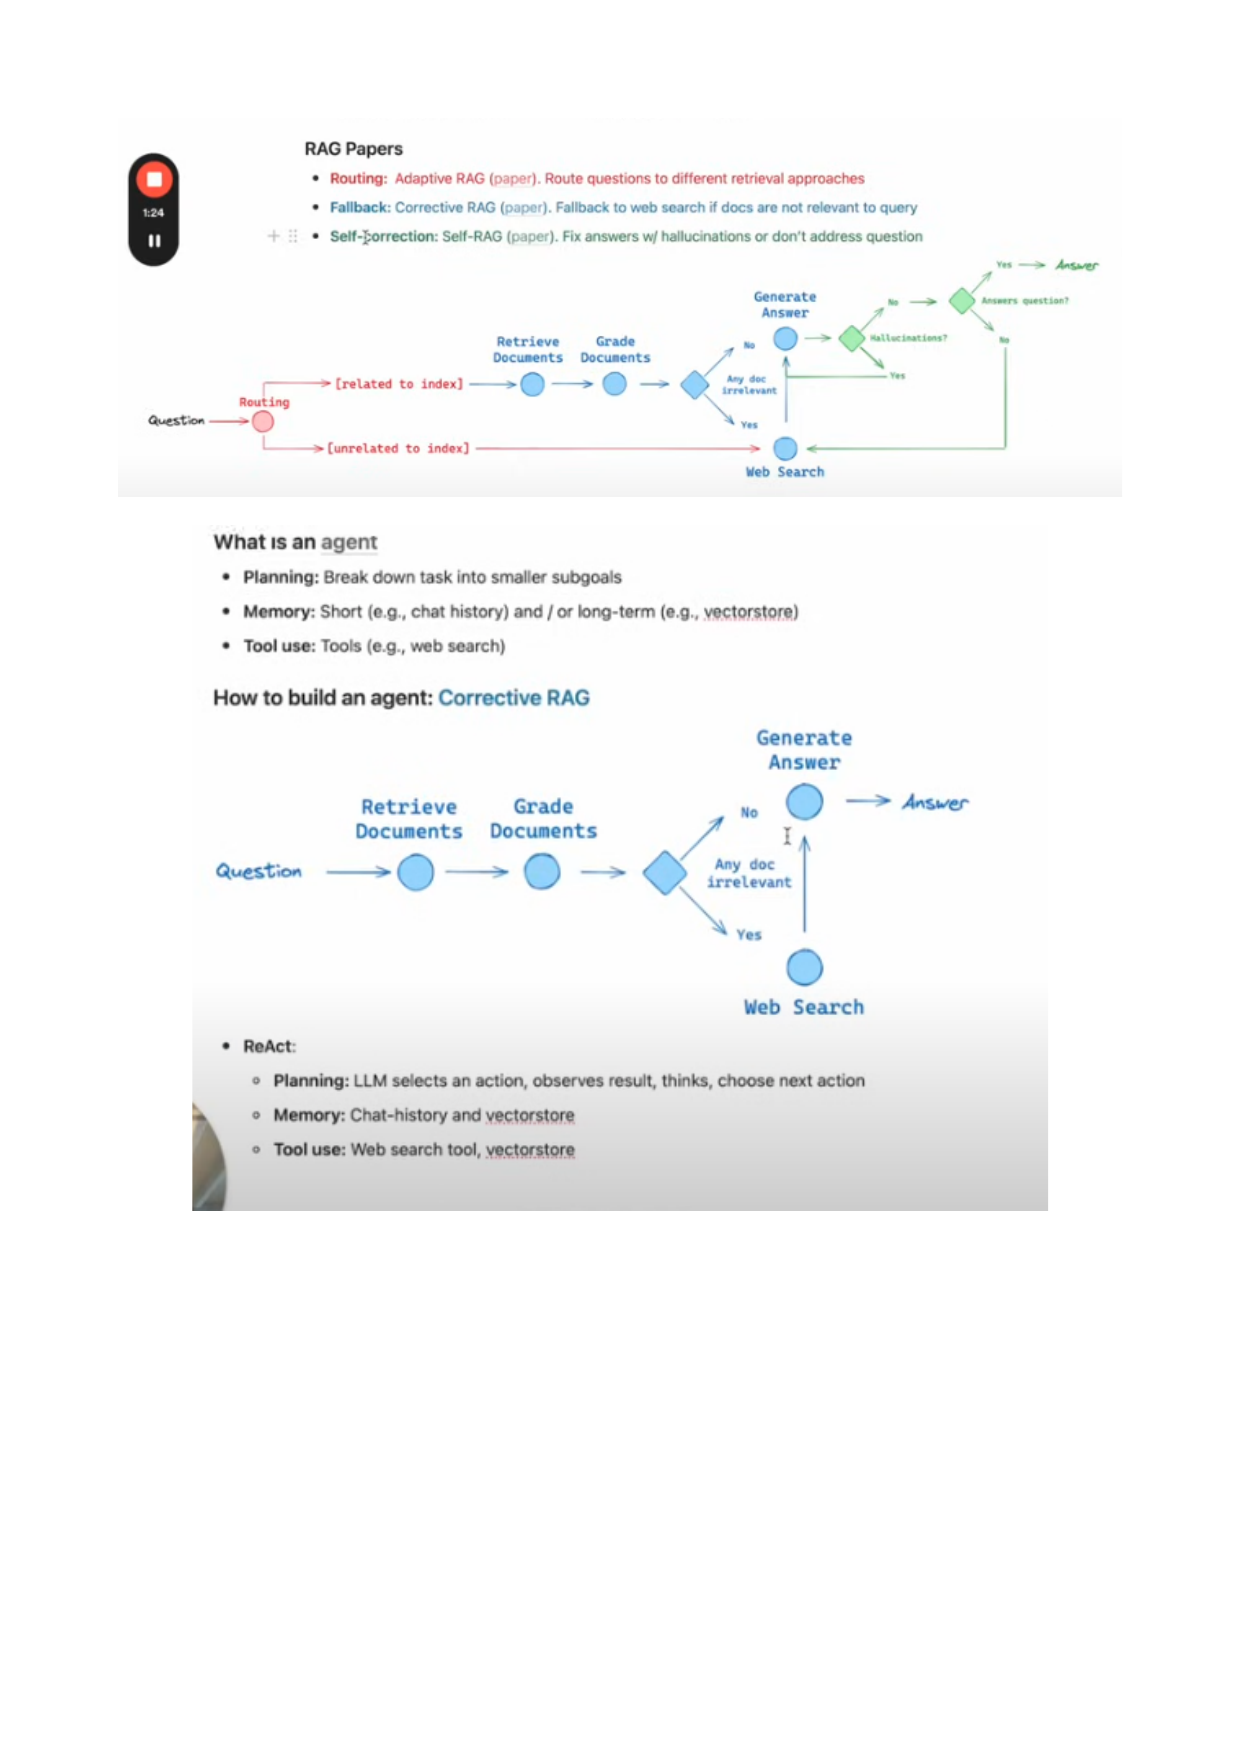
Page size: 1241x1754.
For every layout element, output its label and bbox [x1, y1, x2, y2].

picture [192, 525, 1049, 1211]
picture [118, 118, 1123, 497]
